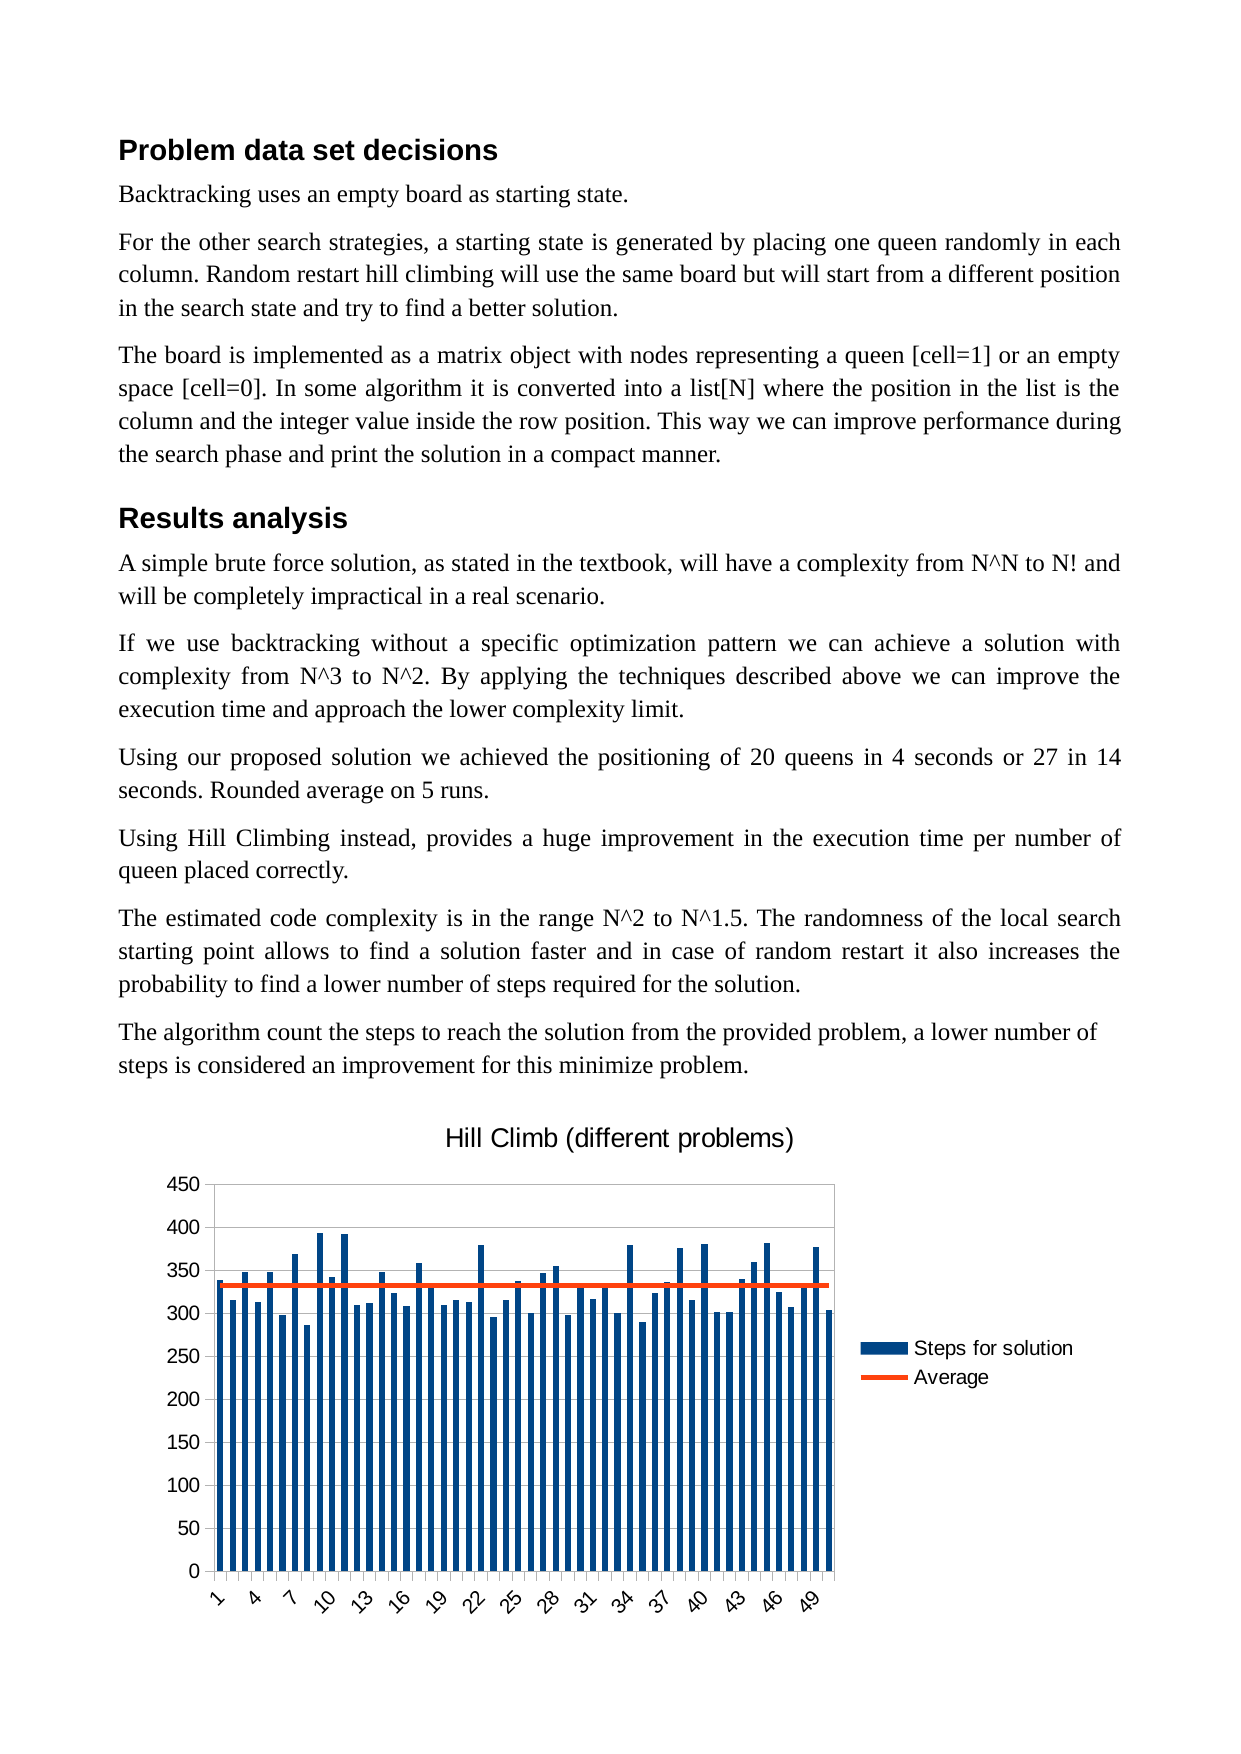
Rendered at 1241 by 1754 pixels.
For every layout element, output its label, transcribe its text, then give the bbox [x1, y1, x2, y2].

text If we use backtracking without a specific optimization pattern we can achieve a solution with complexity from N^3 to N^2. By applying the techniques described above we can improve the execution time and approach the lower complexity limit. [118, 628, 1122, 723]
text The board is implemented as a matrix object with nodes representing a queen [cell=1] or an empty space [cell=0]. In some algorithm it is converted into a list[N] where the position in the list is the column and the integer value inside the row position. This way we can improve performance during the search phase and print the solution in a compact manner. [118, 340, 1122, 468]
text For the other search strategies, a starting state is generated by placing one queen randomly in each column. Random restart hill climbing will use the same board but will start from a different position in the search state and try to find a better solution. [118, 227, 1122, 321]
text The estimated code complexity is in the range N^2 to N^1.5. The randomness of the local search starting point allows to find a solution faster and in case of random restart it also increases the probability to find a lower number of steps required for the solution. [118, 903, 1122, 998]
text Using Hill Climbing instead, provides a huge improvement in the execution time per number of queen placed correctly. [118, 823, 1122, 884]
text Backtracking uses an empty board as starting state. [118, 179, 1122, 208]
text A simple brute force solution, as stated in the textbook, will have a complexity from N^N to N! and will be completely impractical in a real scenario. [118, 548, 1122, 609]
subtitle Results analysis [118, 501, 1122, 535]
subtitle Problem data set decisions [118, 133, 1122, 166]
text Using our proposed solution we achieved the positioning of 20 queens in 4 seconds or 27 in 14 seconds. Rounded average on 5 runs. [118, 742, 1122, 804]
text The algorithm count the steps to reach the solution from the provided problem, a lower number of steps is considered an improvement for this minimize problem. [118, 1017, 1122, 1079]
